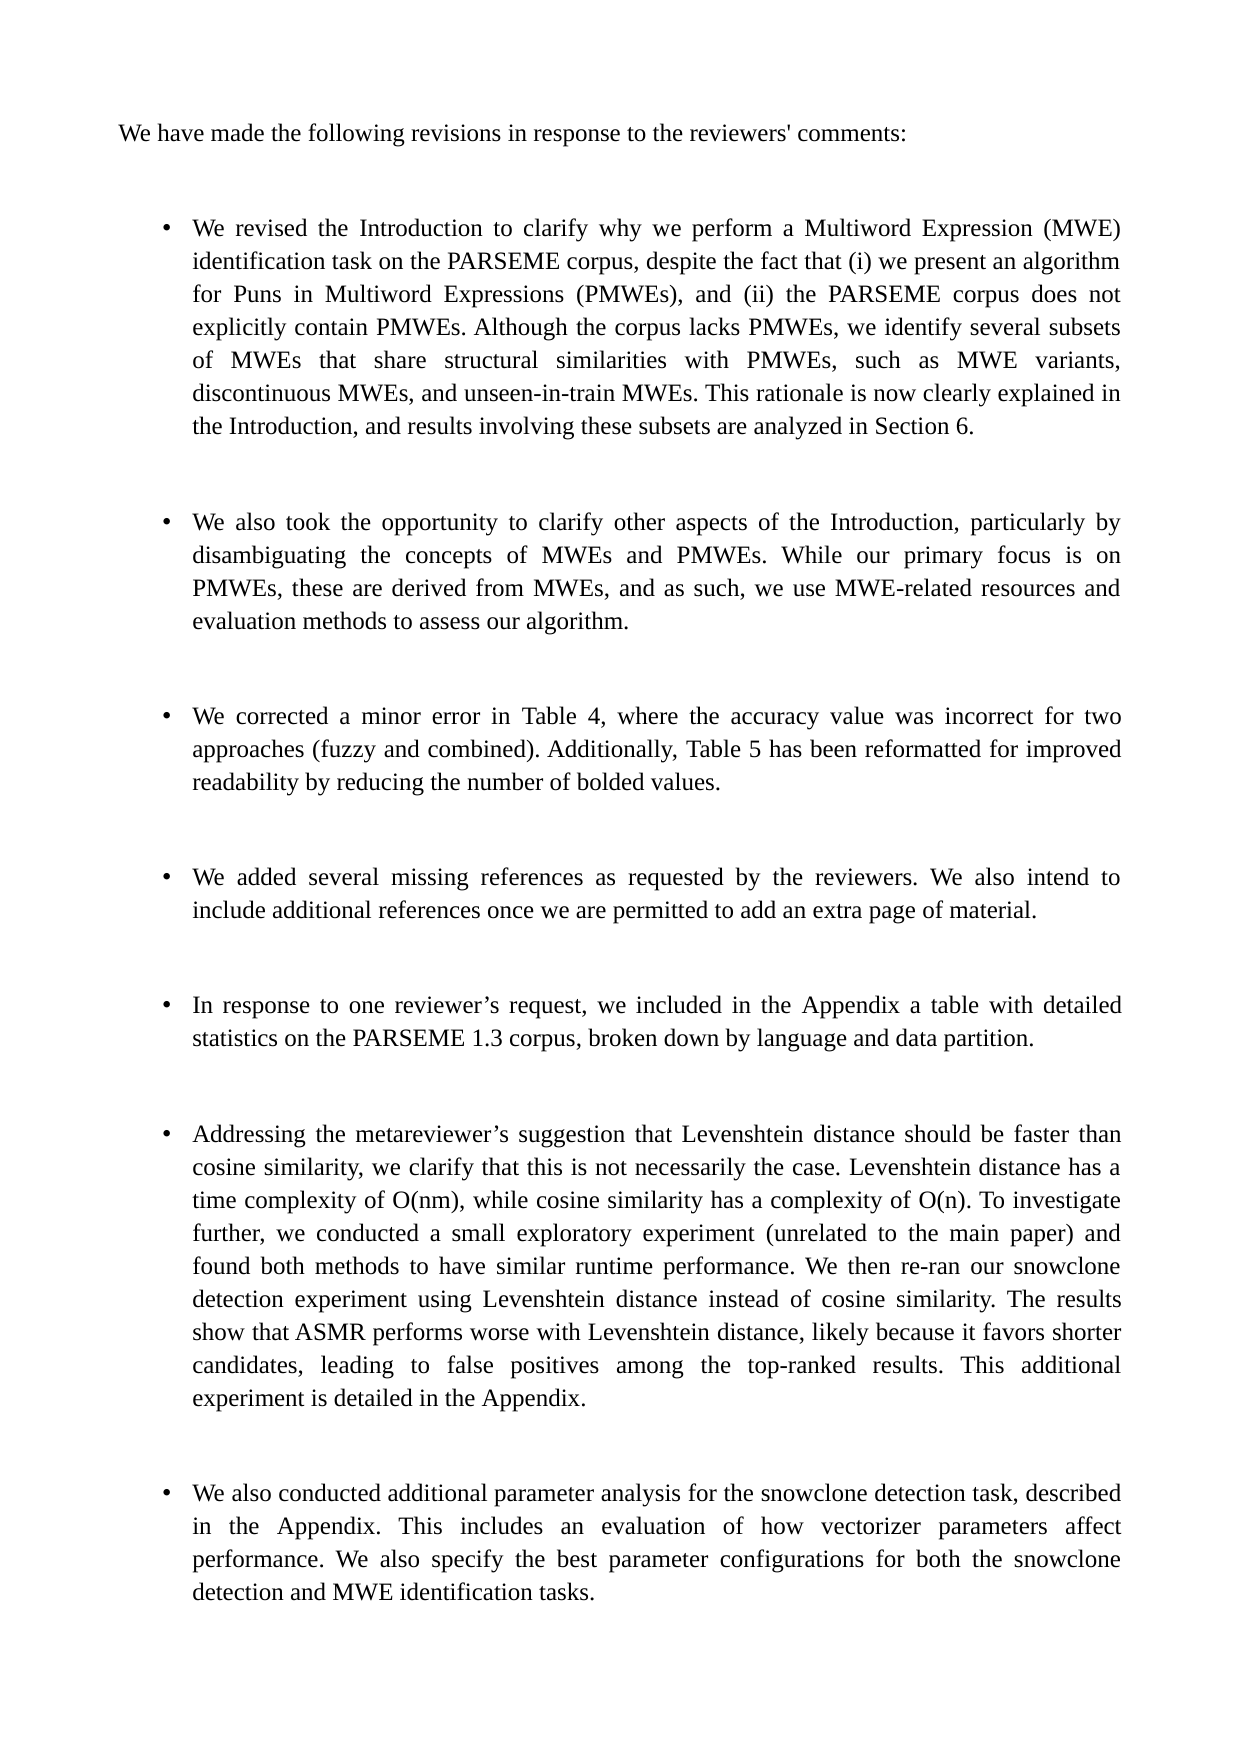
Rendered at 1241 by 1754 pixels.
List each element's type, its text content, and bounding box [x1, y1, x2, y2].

list We corrected a minor error in Table 4, where the accuracy value was incorrect for two approaches (fuzzy and combined). Additionally, Table 5 has been reformatted for improved readability by reducing the number of bolded values. [162, 701, 1122, 796]
list We also conducted additional parameter analysis for the snowclone detection task, described in the Appendix. This includes an evaluation of how vectorizer parameters affect performance. We also specify the best parameter configurations for both the snowclone detection and MWE identification tasks. [162, 1478, 1122, 1606]
list We added several missing references as requested by the reviewers. We also intend to include additional references once we are permitted to add an extra page of material. [162, 862, 1122, 924]
list We revised the Introduction to clarify why we perform a Multiword Expression (MWE) identification task on the PARSEME corpus, despite the fact that (i) we present an algorithm for Puns in Multiword Expressions (PMWEs), and (ii) the PARSEME corpus does not explicitly contain PMWEs. Although the corpus lacks PMWEs, we identify several subsets of MWEs that share structural similarities with PMWEs, such as MWE variants, discontinuous MWEs, and unseen-in-train MWEs. This rationale is now clearly explained in the Introduction, and results involving these subsets are analyzed in Section 6. [162, 213, 1122, 440]
list In response to one reviewer’s request, we included in the Appendix a table with detailed statistics on the PARSEME 1.3 corpus, broken down by language and data partition. [162, 990, 1122, 1052]
list We also took the opportunity to clarify other aspects of the Introduction, particularly by disambiguating the concepts of MWEs and PMWEs. While our primary focus is on PMWEs, these are derived from MWEs, and as such, we use MWE-related resources and evaluation methods to assess our algorithm. [162, 507, 1122, 634]
text We have made the following revisions in response to the reviewers' comments: [118, 118, 1122, 147]
list Addressing the metareviewer’s suggestion that Levenshtein distance should be faster than cosine similarity, we clarify that this is not necessarily the case. Levenshtein distance has a time complexity of O(nm), while cosine similarity has a complexity of O(n). To investigate further, we conducted a small exploratory experiment (unrelated to the main paper) and found both methods to have similar runtime performance. We then re-ran our snowclone detection experiment using Levenshtein distance instead of cosine similarity. The results show that ASMR performs worse with Levenshtein distance, likely because it favors shorter candidates, leading to false positives among the top-ranked results. This additional experiment is detailed in the Appendix. [162, 1119, 1122, 1412]
